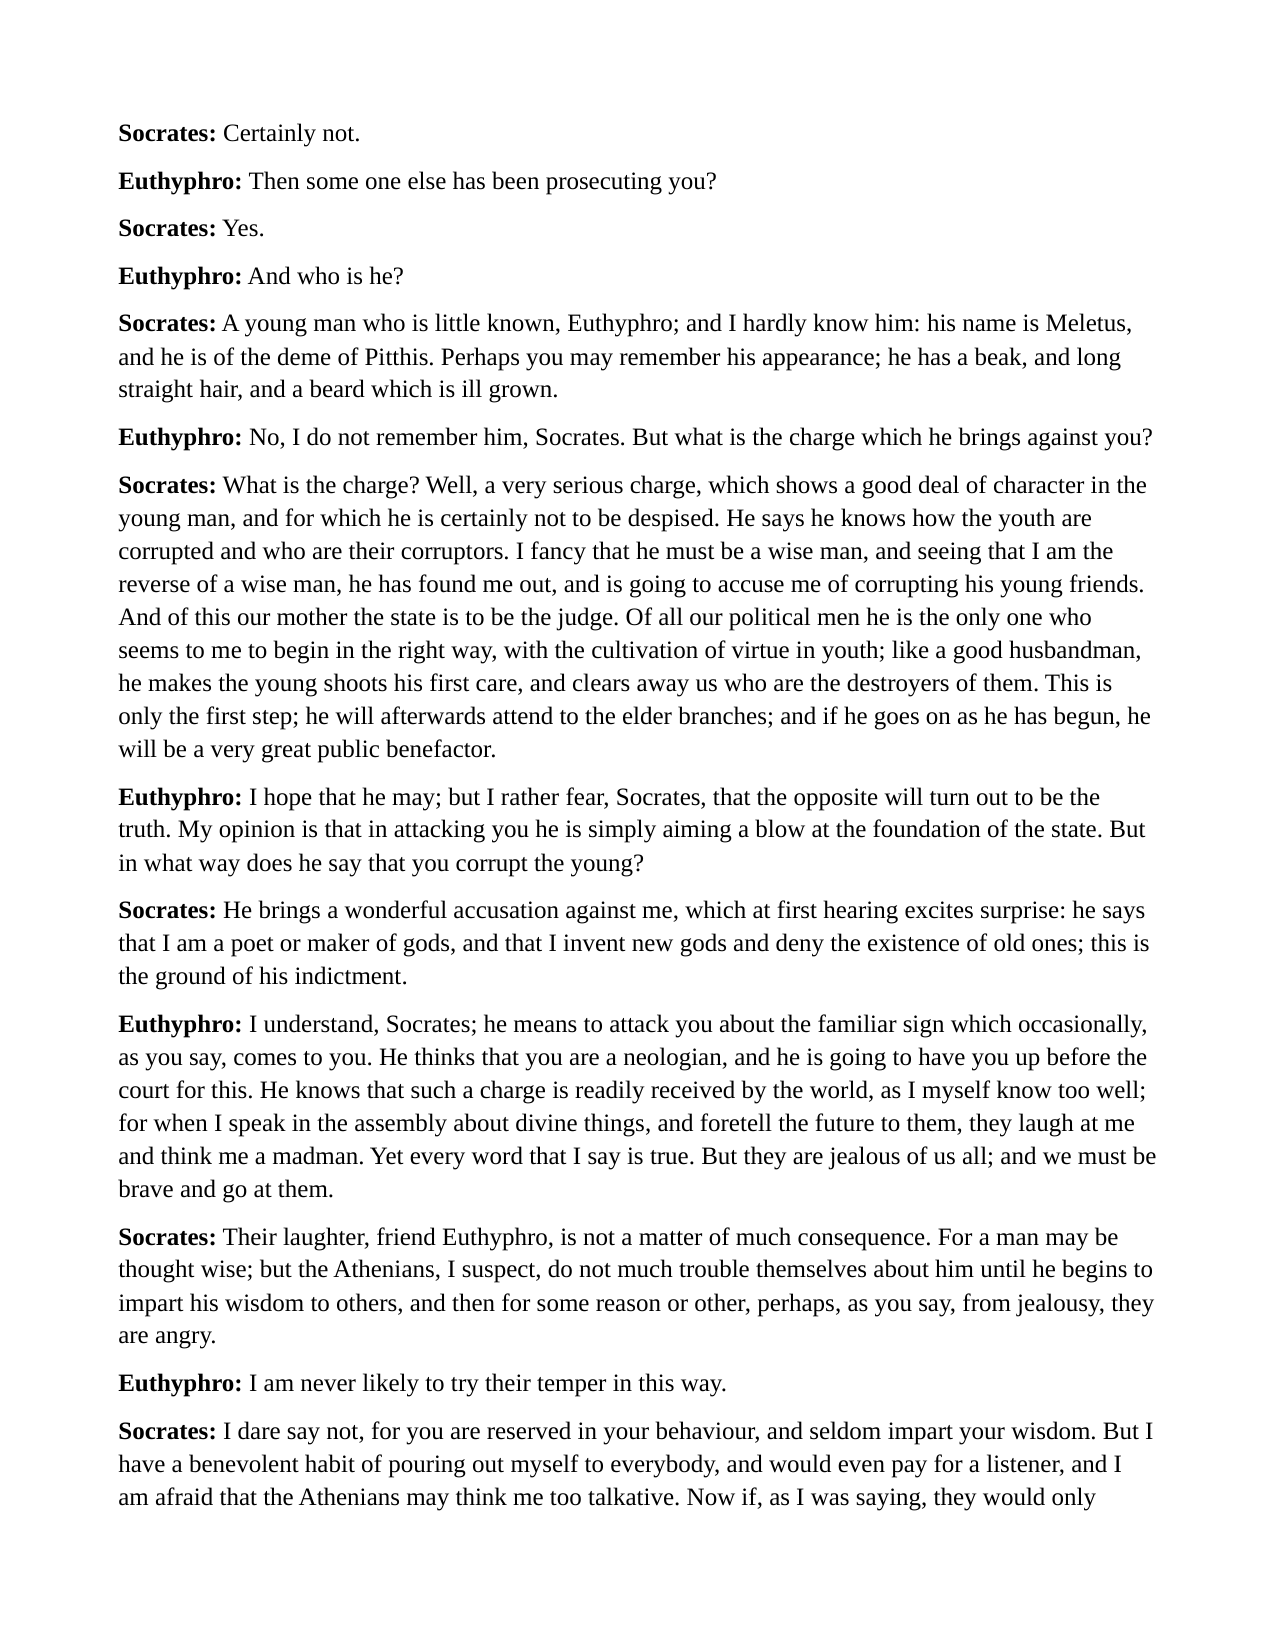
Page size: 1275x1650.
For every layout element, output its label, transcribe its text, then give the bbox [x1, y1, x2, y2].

text Socrates: I dare say not, for you are reserved in your behaviour, and seldom impart your wisdom. But I have a benevolent habit of pouring out myself to everybody, and would even pay for a listener, and I am afraid that the Athenians may think me too talkative. Now if, as I was saying, they would only [118, 1416, 1157, 1511]
text Euthyphro: I am never likely to try their temper in this way. [118, 1368, 1157, 1397]
text Socrates: Their laughter, friend Euthyphro, is not a matter of much consequence. For a man may be thought wise; but the Athenians, I suspect, do not much trouble themselves about him until he begins to impart his wisdom to others, and then for some reason or other, perhaps, as you say, from jealousy, they are angry. [118, 1222, 1157, 1349]
text Socrates: Yes. [118, 213, 1157, 242]
text Socrates: A young man who is little known, Euthyphro; and I hardly know him: his name is Meletus, and he is of the deme of Pitthis. Perhaps you may remember his appearance; he has a beak, and long straight hair, and a beard which is ill grown. [118, 308, 1157, 403]
text Socrates: He brings a wonderful accusation against me, which at first hearing excites surprise: he says that I am a poet or maker of gods, and that I invent new gods and deny the existence of old ones; this is the ground of his indictment. [118, 895, 1157, 990]
text Euthyphro: No, I do not remember him, Socrates. But what is the charge which he brings against you? [118, 422, 1157, 451]
text Euthyphro: Then some one else has been prosecuting you? [118, 166, 1157, 194]
text Euthyphro: I understand, Socrates; he means to attack you about the familiar sign which occasionally, as you say, comes to you. He thinks that you are a neologian, and he is going to have you up before the court for this. He knows that such a charge is readily received by the world, as I myself know too well; for when I speak in the assembly about divine things, and foretell the future to them, they laugh at me and think me a madman. Yet every word that I say is true. But they are jealous of us all; and we must be brave and go at them. [118, 1009, 1157, 1203]
text Euthyphro: I hope that he may; but I rather fear, Socrates, that the opposite will turn out to be the truth. My opinion is that in attacking you he is simply aiming a blow at the foundation of the state. But in what way does he say that you corrupt the young? [118, 782, 1157, 876]
text Socrates: What is the charge? Well, a very serious charge, which shows a good deal of character in the young man, and for which he is certainly not to be despised. He says he knows how the youth are corrupted and who are their corruptors. I fancy that he must be a wise man, and seeing that I am the reverse of a wise man, he has found me out, and is going to accuse me of corrupting his young friends. And of this our mother the state is to be the judge. Of all our political men he is the only one who seems to me to begin in the right way, with the cultivation of virtue in youth; like a good husbandman, he makes the young shoots his first care, and clears away us who are the destroyers of them. This is only the first step; he will afterwards attend to the elder branches; and if he goes on as he has begun, he will be a very great public benefactor. [118, 470, 1157, 763]
text Euthyphro: And who is he? [118, 261, 1157, 290]
text Socrates: Certainly not. [118, 118, 1157, 147]
